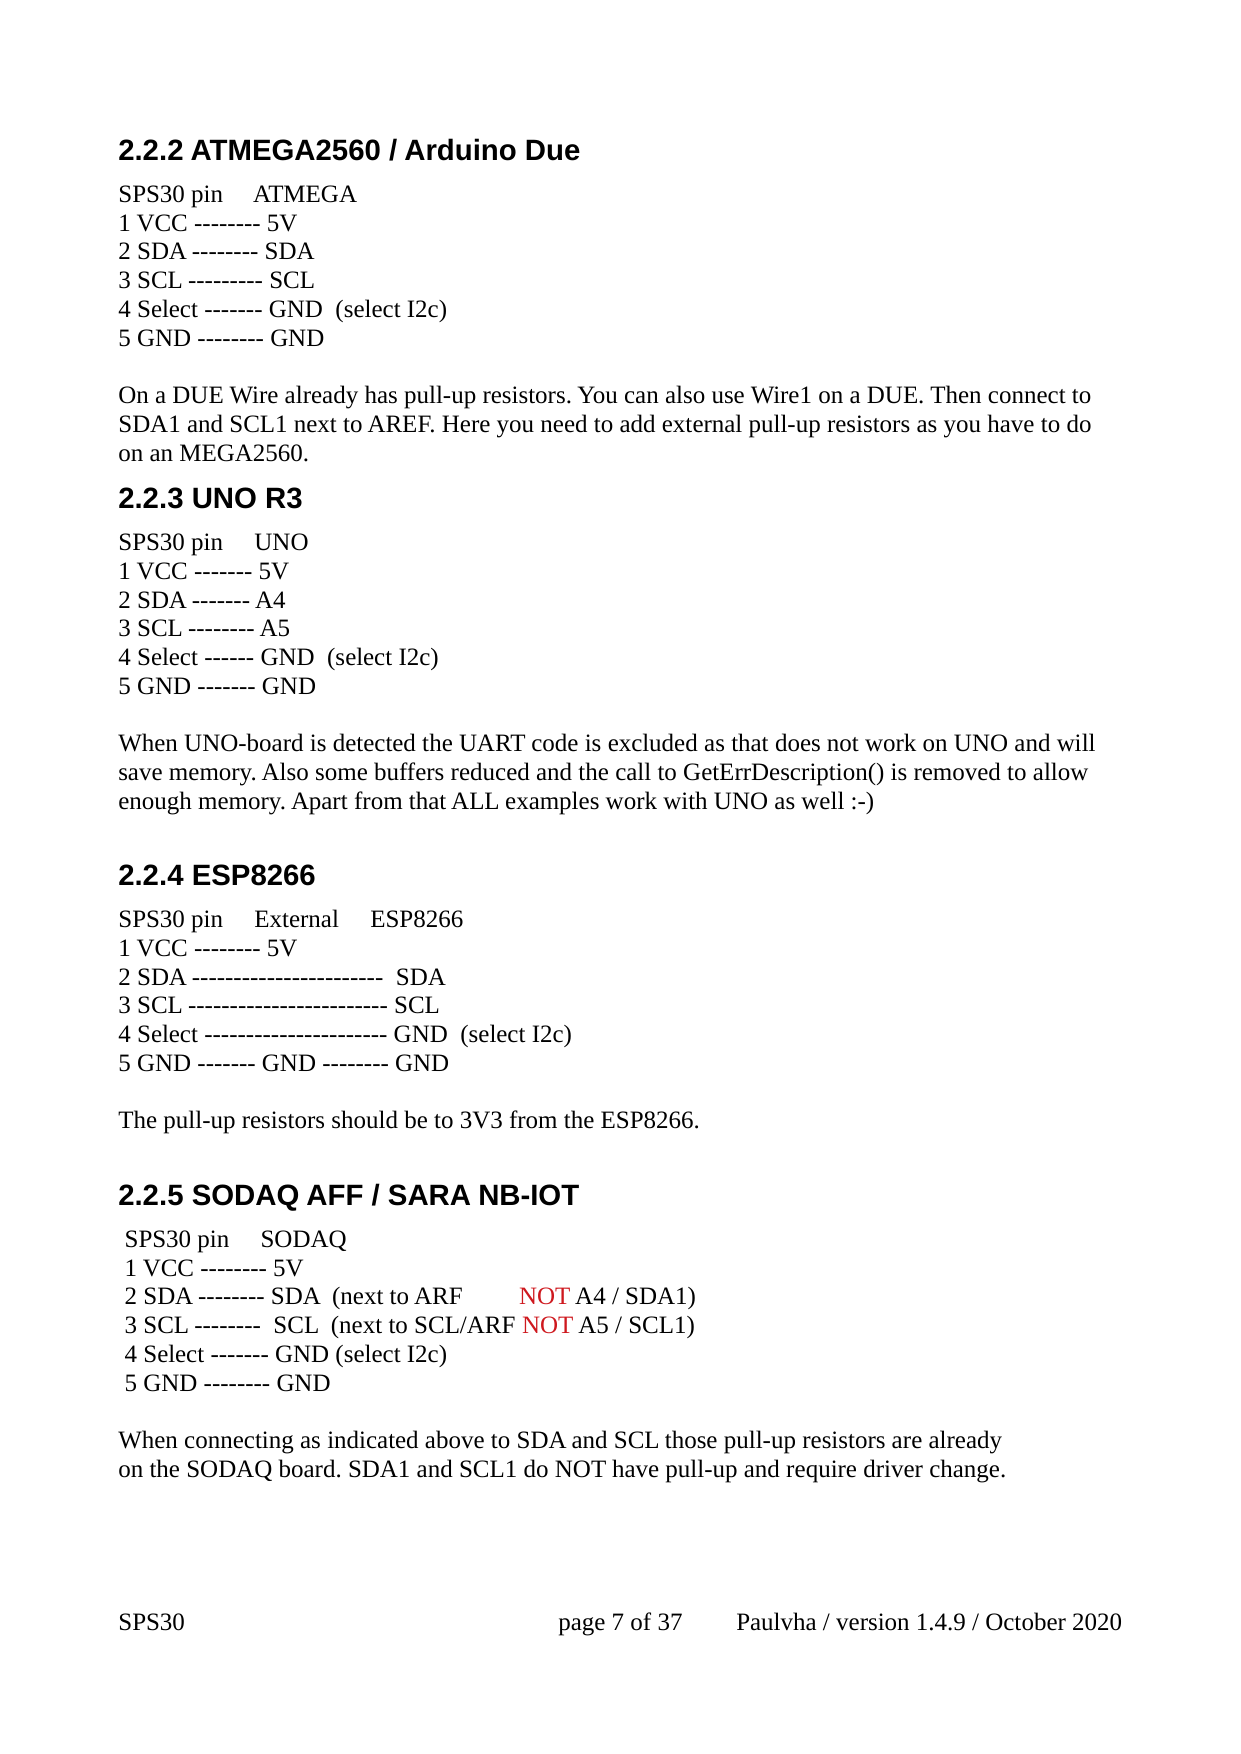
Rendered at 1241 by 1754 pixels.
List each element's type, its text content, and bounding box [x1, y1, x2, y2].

text 1 VCC -------- 5V [118, 208, 1122, 236]
text 2 SDA -------- SDA (next to ARF NOT A4 / SDA1) [118, 1281, 1122, 1310]
text 3 SCL -------- A5 [118, 613, 1122, 642]
text 4 Select ---------------------- GND (select I2c) [118, 1019, 1122, 1048]
text 3 SCL --------- SCL [118, 265, 1122, 294]
text 2 SDA ------- A4 [118, 585, 1122, 613]
text SPS30 pin SODAQ [118, 1224, 1122, 1253]
text 5 GND -------- GND [118, 323, 1122, 351]
text 5 GND ------- GND [118, 671, 1122, 700]
text on the SODAQ board. SDA1 and SCL1 do NOT have pull-up and require driver change. [118, 1454, 1122, 1483]
subtitle 2.2.5 SODAQ AFF / SARA NB-IOT [118, 1178, 1122, 1211]
text 4 Select ------- GND (select I2c) [118, 1339, 1122, 1368]
text 3 SCL -------- SCL (next to SCL/ARF NOT A5 / SCL1) [118, 1310, 1122, 1339]
text 5 GND ------- GND -------- GND [118, 1048, 1122, 1077]
text 4 Select ------ GND (select I2c) [118, 642, 1122, 671]
text When UNO-board is detected the UART code is excluded as that does not work on UNO and will save memory. Also some buffers reduced and the call to GetErrDescription() is removed to allow enough memory. Apart from that ALL examples work with UNO as well :-) [118, 728, 1122, 815]
text 2 SDA -------- SDA [118, 236, 1122, 265]
text The pull-up resistors should be to 3V3 from the ESP8266. [118, 1106, 1122, 1134]
subtitle 2.2.2 ATMEGA2560 / Arduino Due [118, 133, 1122, 166]
text 1 VCC -------- 5V [118, 933, 1122, 962]
text SPS30 pin External ESP8266 [118, 904, 1122, 933]
subtitle 2.2.3 UNO R3 [118, 481, 1122, 515]
text SPS30 pin UNO [118, 527, 1122, 556]
text SPS30 pin ATMEGA [118, 179, 1122, 208]
text 4 Select ------- GND (select I2c) [118, 294, 1122, 323]
text 2 SDA ----------------------- SDA [118, 962, 1122, 991]
text 1 VCC ------- 5V [118, 556, 1122, 585]
subtitle 2.2.4 ESP8266 [118, 858, 1122, 892]
text 5 GND -------- GND [118, 1368, 1122, 1396]
text When connecting as indicated above to SDA and SCL those pull-up resistors are already [118, 1425, 1122, 1454]
text On a DUE Wire already has pull-up resistors. You can also use Wire1 on a DUE. Then connect to SDA1 and SCL1 next to AREF. Here you need to add external pull-up resistors as you have to do on an MEGA2560. [118, 380, 1122, 466]
text 1 VCC -------- 5V [118, 1253, 1122, 1281]
text 3 SCL ------------------------ SCL [118, 991, 1122, 1019]
